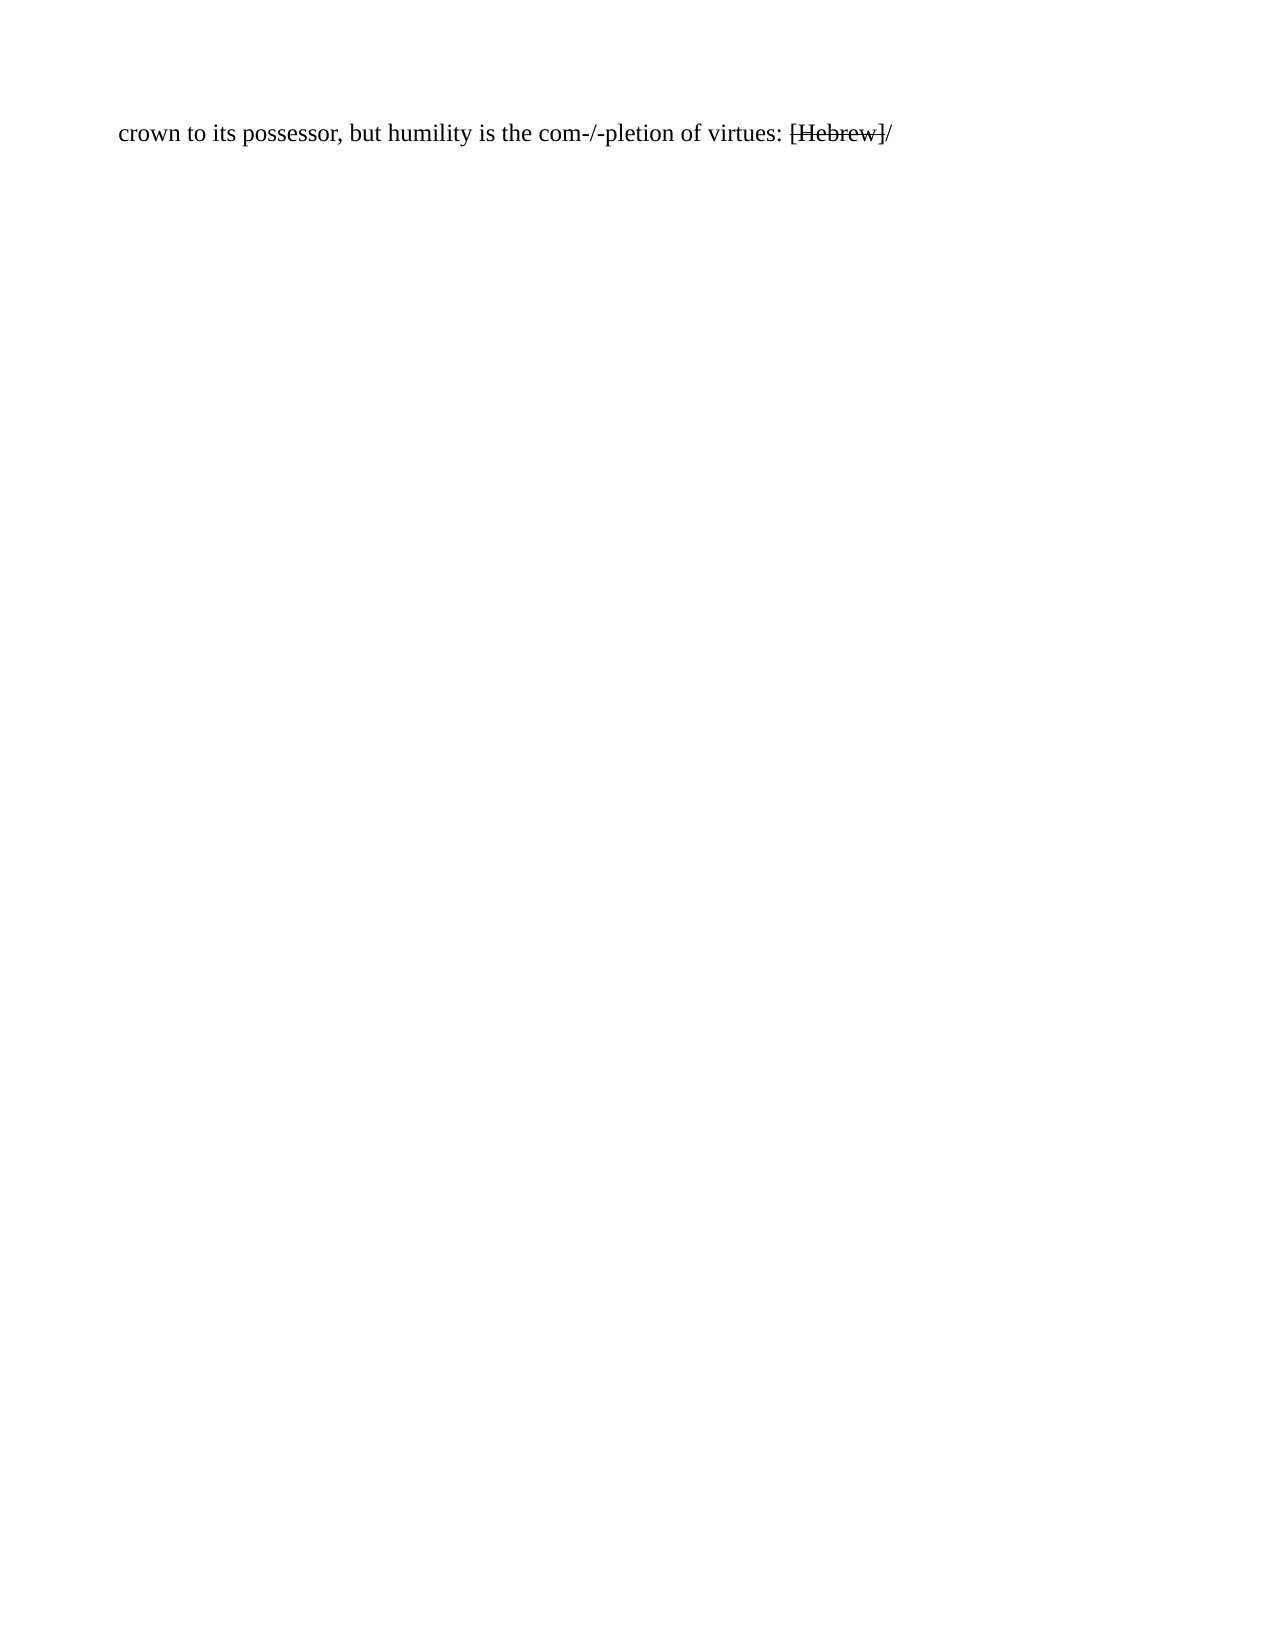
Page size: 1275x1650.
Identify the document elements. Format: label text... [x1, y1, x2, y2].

text crown to its possessor, but humility is the com-/-pletion of virtues: [Hebrew]/ [118, 118, 1157, 147]
